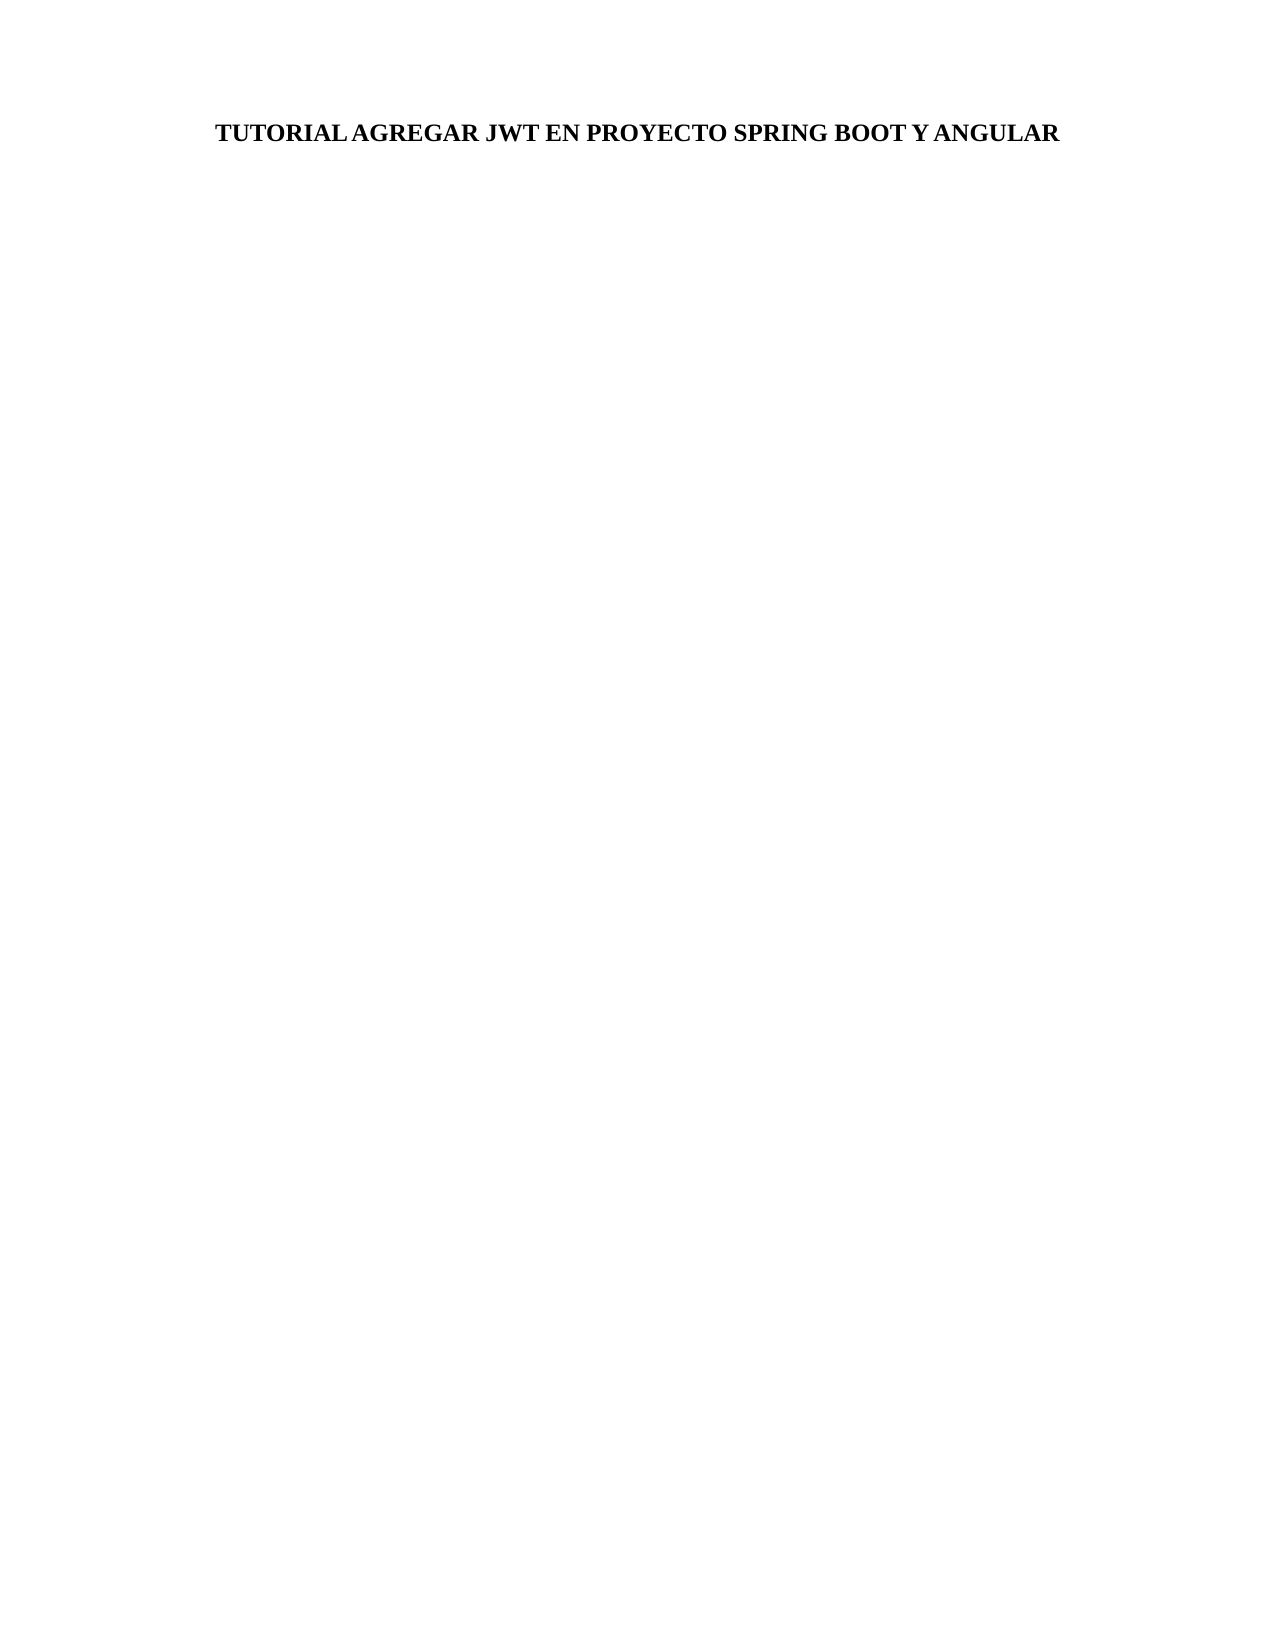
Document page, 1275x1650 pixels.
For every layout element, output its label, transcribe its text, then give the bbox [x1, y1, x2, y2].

text TUTORIAL AGREGAR JWT EN PROYECTO SPRING BOOT Y ANGULAR [118, 118, 1157, 147]
